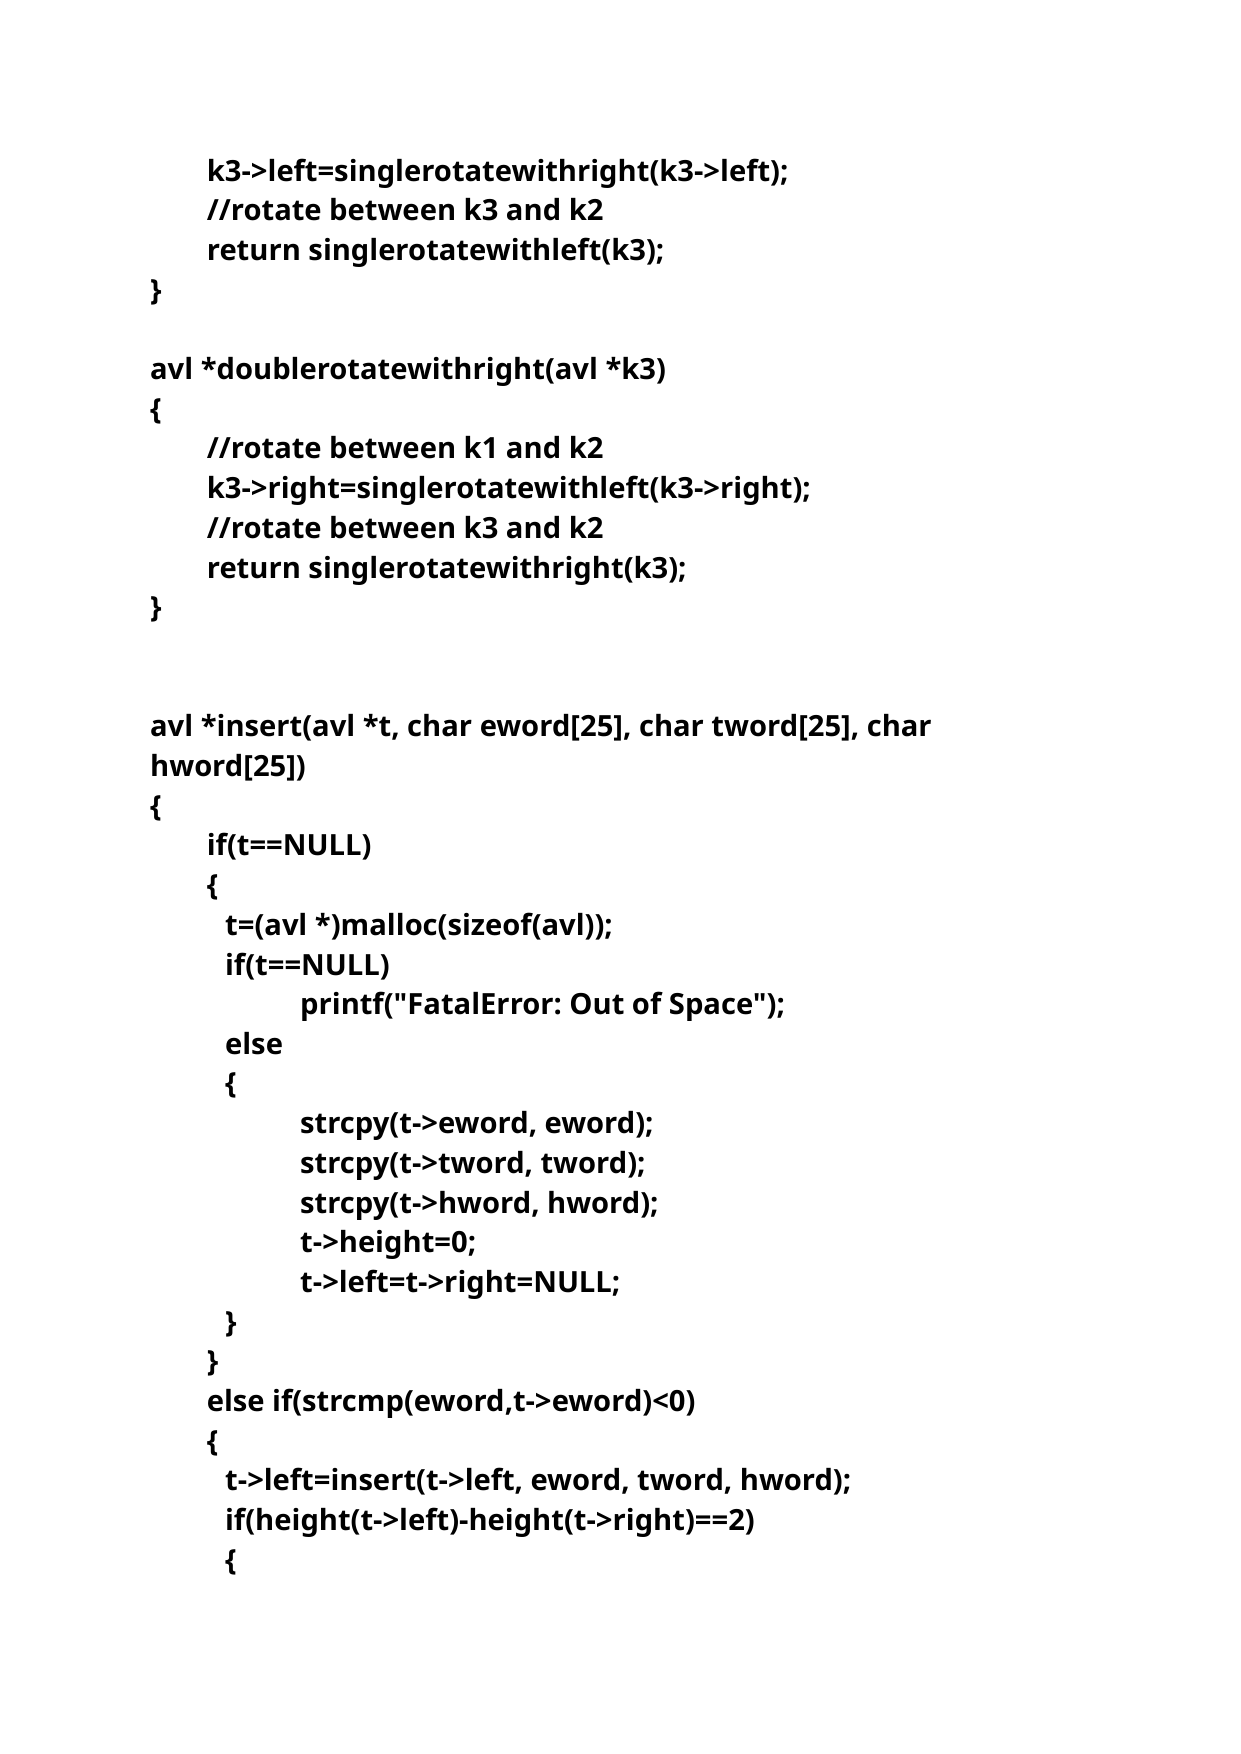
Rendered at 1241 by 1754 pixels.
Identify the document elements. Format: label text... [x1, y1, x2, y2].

text } [150, 1341, 1090, 1380]
text if(t==NULL) [150, 944, 1090, 983]
text else [150, 1023, 1090, 1063]
text } [150, 587, 1090, 626]
text } [150, 269, 1090, 309]
text t->left=t->right=NULL; [150, 1261, 1090, 1301]
text } [150, 1301, 1090, 1341]
text k3->left=singlerotatewithright(k3->left); [150, 150, 1090, 190]
text { [150, 864, 1090, 904]
text t=(avl *)malloc(sizeof(avl)); [150, 904, 1090, 944]
text { [150, 388, 1090, 428]
text strcpy(t->eword, eword); [150, 1102, 1090, 1142]
text if(height(t->left)-height(t->right)==2) [150, 1499, 1090, 1539]
text return singlerotatewithleft(k3); [150, 229, 1090, 269]
text { [150, 1063, 1090, 1102]
text if(t==NULL) [150, 825, 1090, 864]
text strcpy(t->hword, hword); [150, 1182, 1090, 1222]
text strcpy(t->tword, tword); [150, 1142, 1090, 1182]
text { [150, 1539, 1090, 1579]
text else if(strcmp(eword,t->eword)<0) [150, 1380, 1090, 1420]
text //rotate between k3 and k2 [150, 507, 1090, 547]
text avl *insert(avl *t, char eword[25], char tword[25], char hword[25]) [150, 706, 1090, 785]
text //rotate between k1 and k2 [150, 428, 1090, 467]
text avl *doublerotatewithright(avl *k3) [150, 348, 1090, 388]
text t->left=insert(t->left, eword, tword, hword); [150, 1460, 1090, 1499]
text return singlerotatewithright(k3); [150, 547, 1090, 587]
text //rotate between k3 and k2 [150, 190, 1090, 229]
text t->height=0; [150, 1222, 1090, 1261]
text printf("FatalError: Out of Space"); [150, 983, 1090, 1023]
text k3->right=singlerotatewithleft(k3->right); [150, 467, 1090, 507]
text { [150, 785, 1090, 825]
text { [150, 1420, 1090, 1460]
